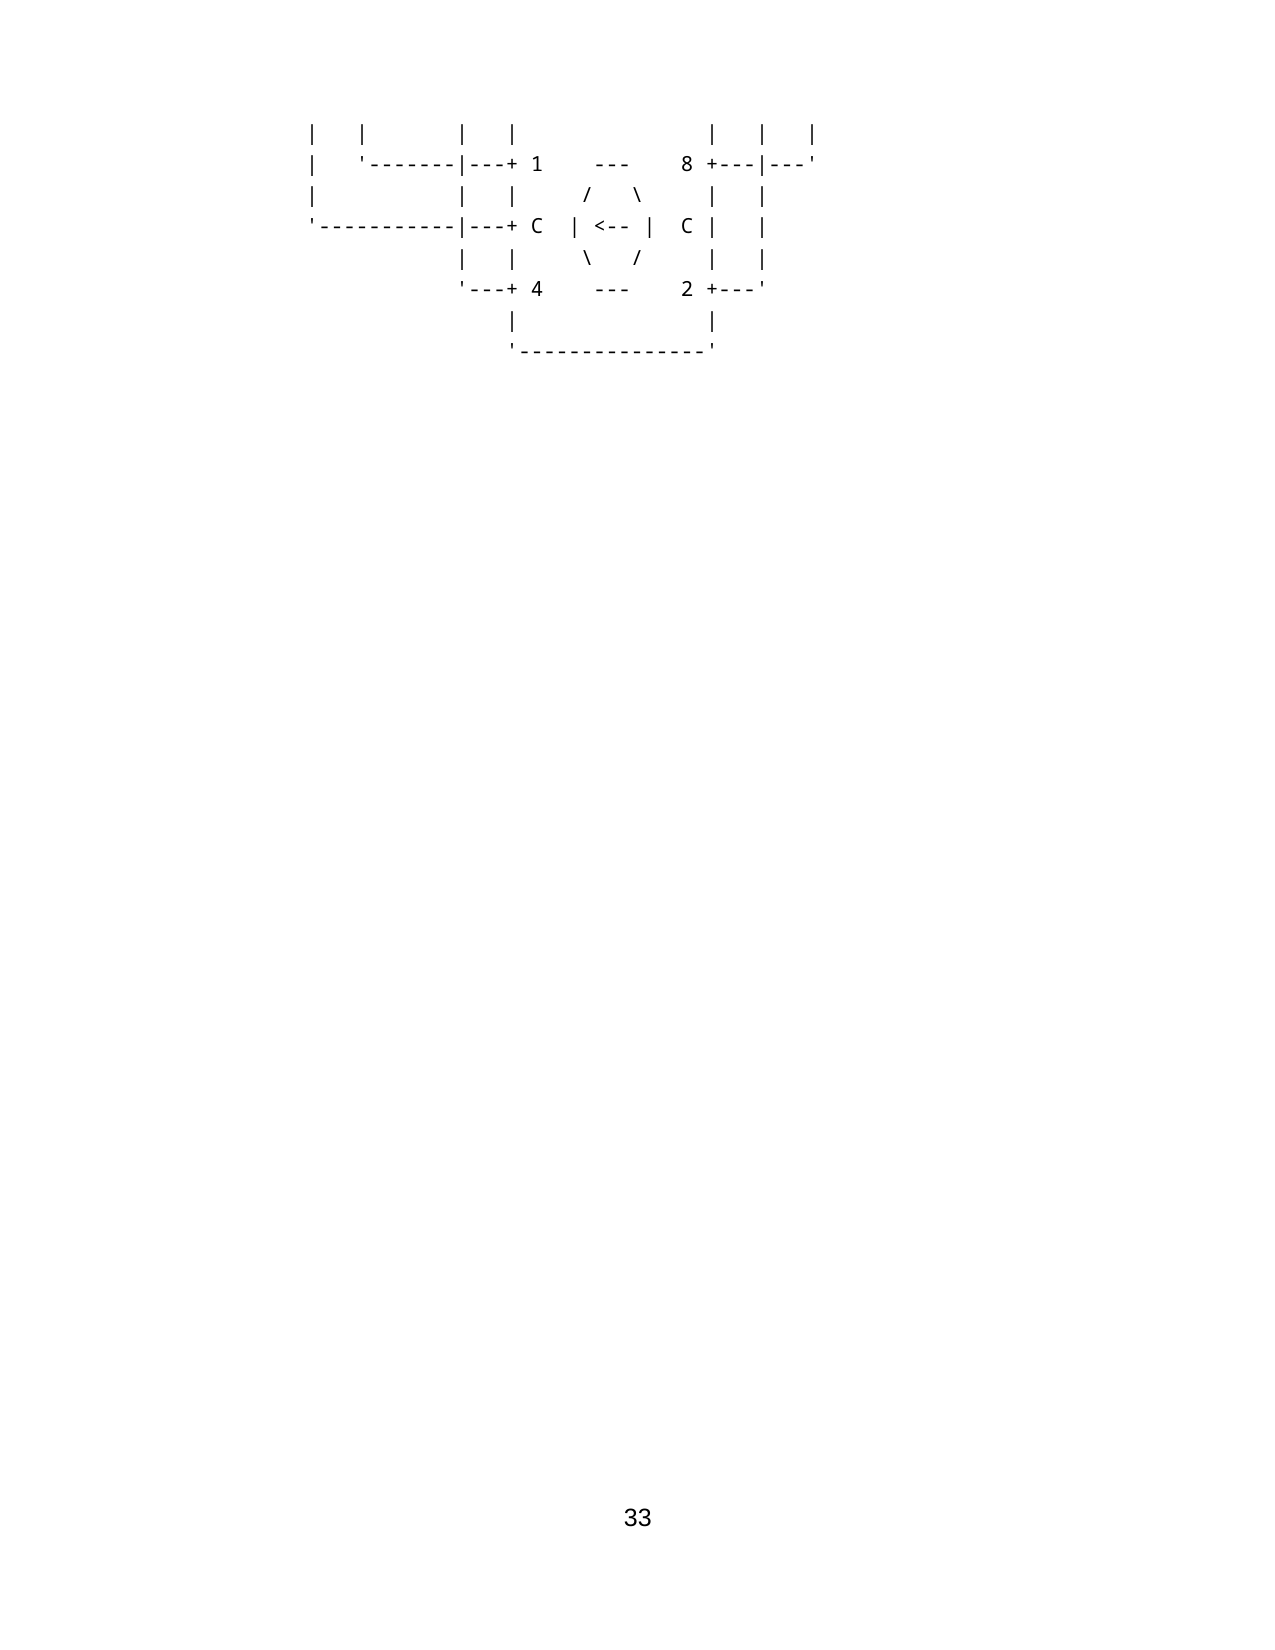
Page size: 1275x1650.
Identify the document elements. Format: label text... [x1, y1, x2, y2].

text | '-------|---+ 1 --- 8 +---|---' [118, 149, 1157, 178]
text | | | / \ | | [118, 180, 1157, 209]
text | | [118, 305, 1157, 333]
text | | \ / | | [118, 243, 1157, 271]
text | | | | | | | [118, 118, 1157, 147]
text '---+ 4 --- 2 +---' [118, 274, 1157, 302]
text '-----------|---+ C | <-- | C | | [118, 212, 1157, 240]
text '---------------' [118, 336, 1157, 364]
